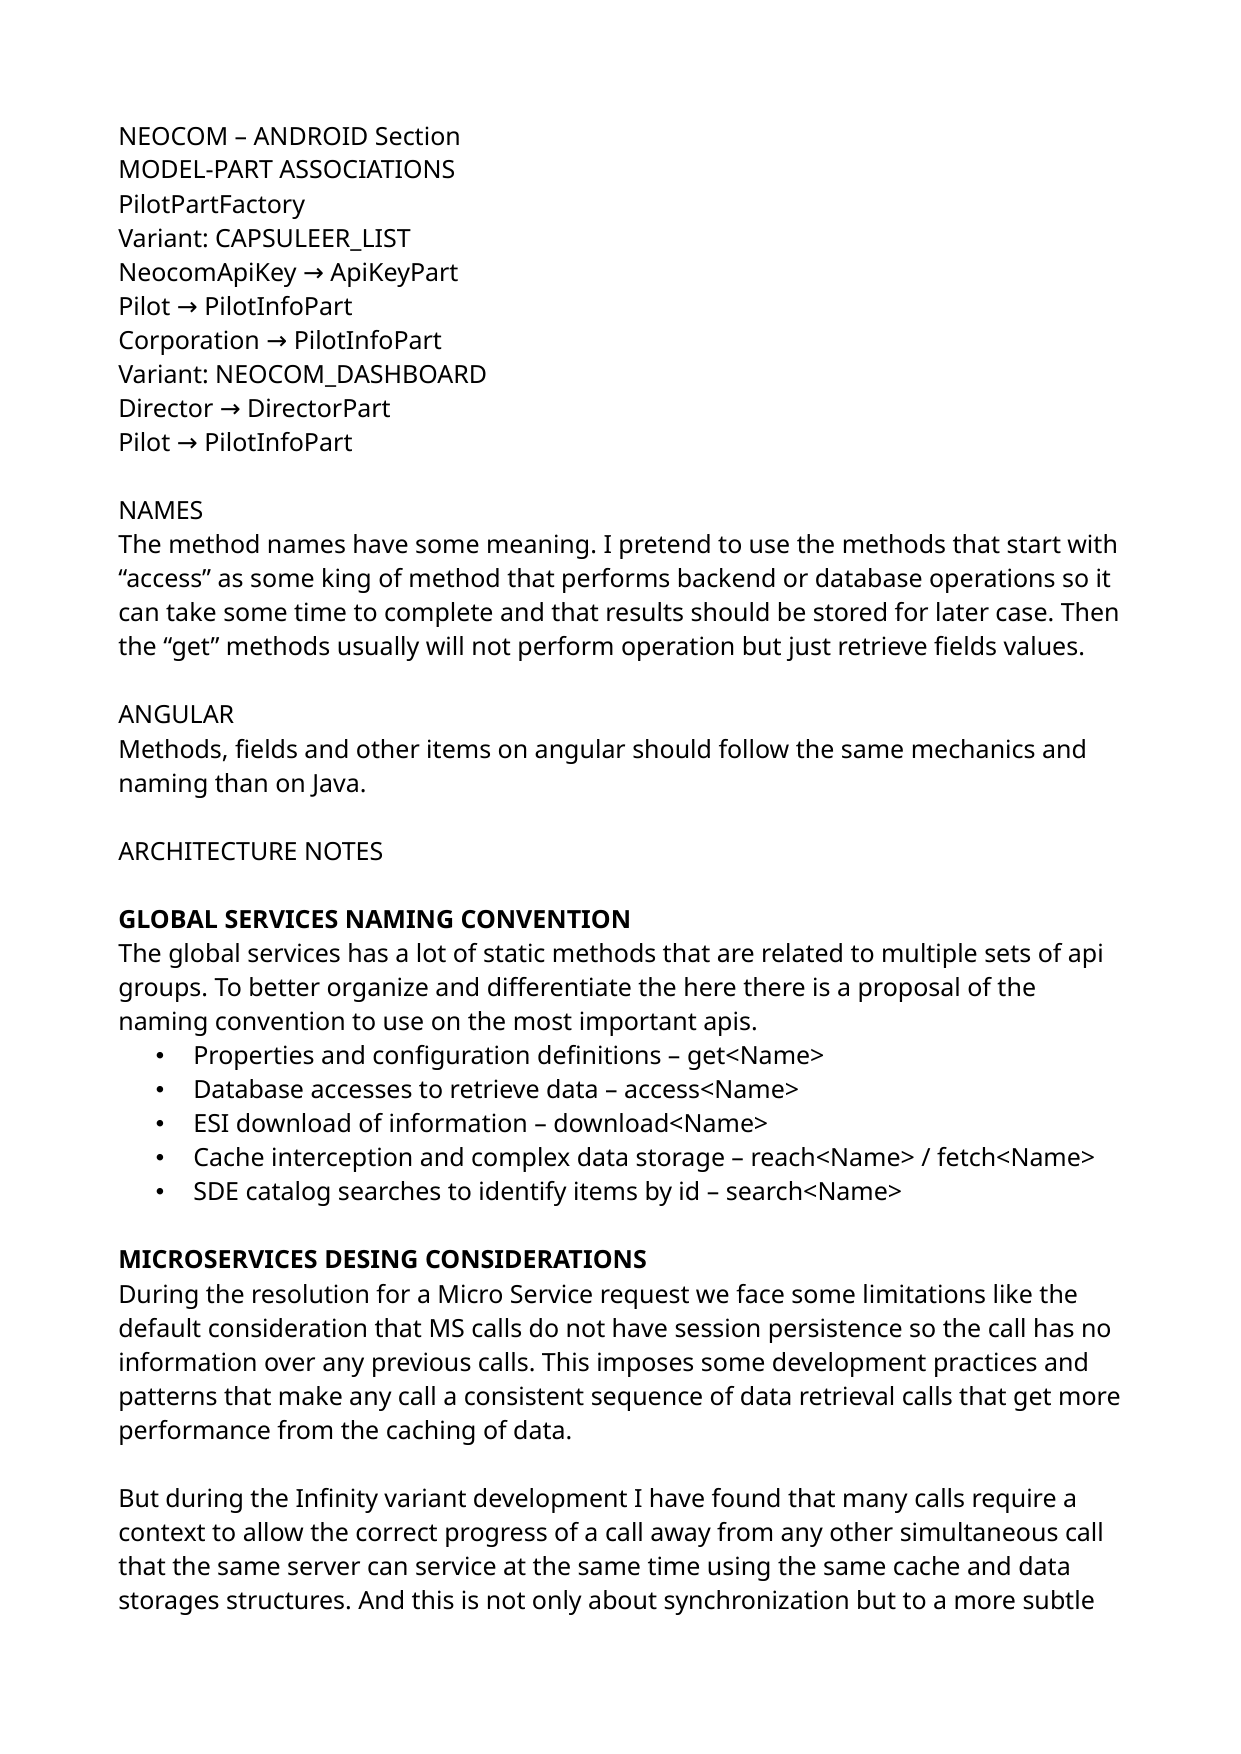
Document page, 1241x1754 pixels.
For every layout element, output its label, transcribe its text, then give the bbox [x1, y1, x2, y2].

text NEOCOM – ANDROID Section [118, 118, 1122, 152]
list Database accesses to retrieve data – access<Name> [156, 1072, 1122, 1106]
text But during the Infinity variant development I have found that many calls require a context to allow the correct progress of a call away from any other simultaneous call that the same server can service at the same time using the same cache and data storages structures. And this is not only about synchronization but to a more subtle [118, 1481, 1122, 1617]
text GLOBAL SERVICES NAMING CONVENTION [118, 902, 1122, 936]
text During the resolution for a Micro Service request we face some limitations like the default consideration that MS calls do not have session persistence so the call has no information over any previous calls. This imposes some development practices and patterns that make any call a consistent sequence of data retrieval calls that get more performance from the caching of data. [118, 1276, 1122, 1447]
text Variant: CAPSULEER_LIST [118, 220, 1122, 254]
text MODEL-PART ASSOCIATIONS [118, 152, 1122, 186]
text Methods, fields and other items on angular should follow the same mechanics and naming than on Java. [118, 731, 1122, 799]
text Pilot → PilotInfoPart [118, 425, 1122, 459]
text NeocomApiKey → ApiKeyPart [118, 254, 1122, 288]
text PilotPartFactory [118, 186, 1122, 220]
list Cache interception and complex data storage – reach<Name> / fetch<Name> [156, 1140, 1122, 1174]
list Properties and configuration definitions – get<Name> [156, 1038, 1122, 1072]
text Corporation → PilotInfoPart [118, 322, 1122, 357]
text ARCHITECTURE NOTES [118, 833, 1122, 867]
text Pilot → PilotInfoPart [118, 288, 1122, 322]
text ANGULAR [118, 697, 1122, 731]
text Director → DirectorPart [118, 391, 1122, 425]
text The method names have some meaning. I pretend to use the methods that start with “access” as some king of method that performs backend or database operations so it can take some time to complete and that results should be stored for later case. Then the “get” methods usually will not perform operation but just retrieve fields values. [118, 527, 1122, 663]
text Variant: NEOCOM_DASHBOARD [118, 357, 1122, 391]
text NAMES [118, 493, 1122, 527]
text MICROSERVICES DESING CONSIDERATIONS [118, 1242, 1122, 1276]
list SDE catalog searches to identify items by id – search<Name> [156, 1174, 1122, 1208]
text The global services has a lot of static methods that are related to multiple sets of api groups. To better organize and differentiate the here there is a proposal of the naming convention to use on the most important apis. [118, 936, 1122, 1038]
list ESI download of information – download<Name> [156, 1106, 1122, 1140]
